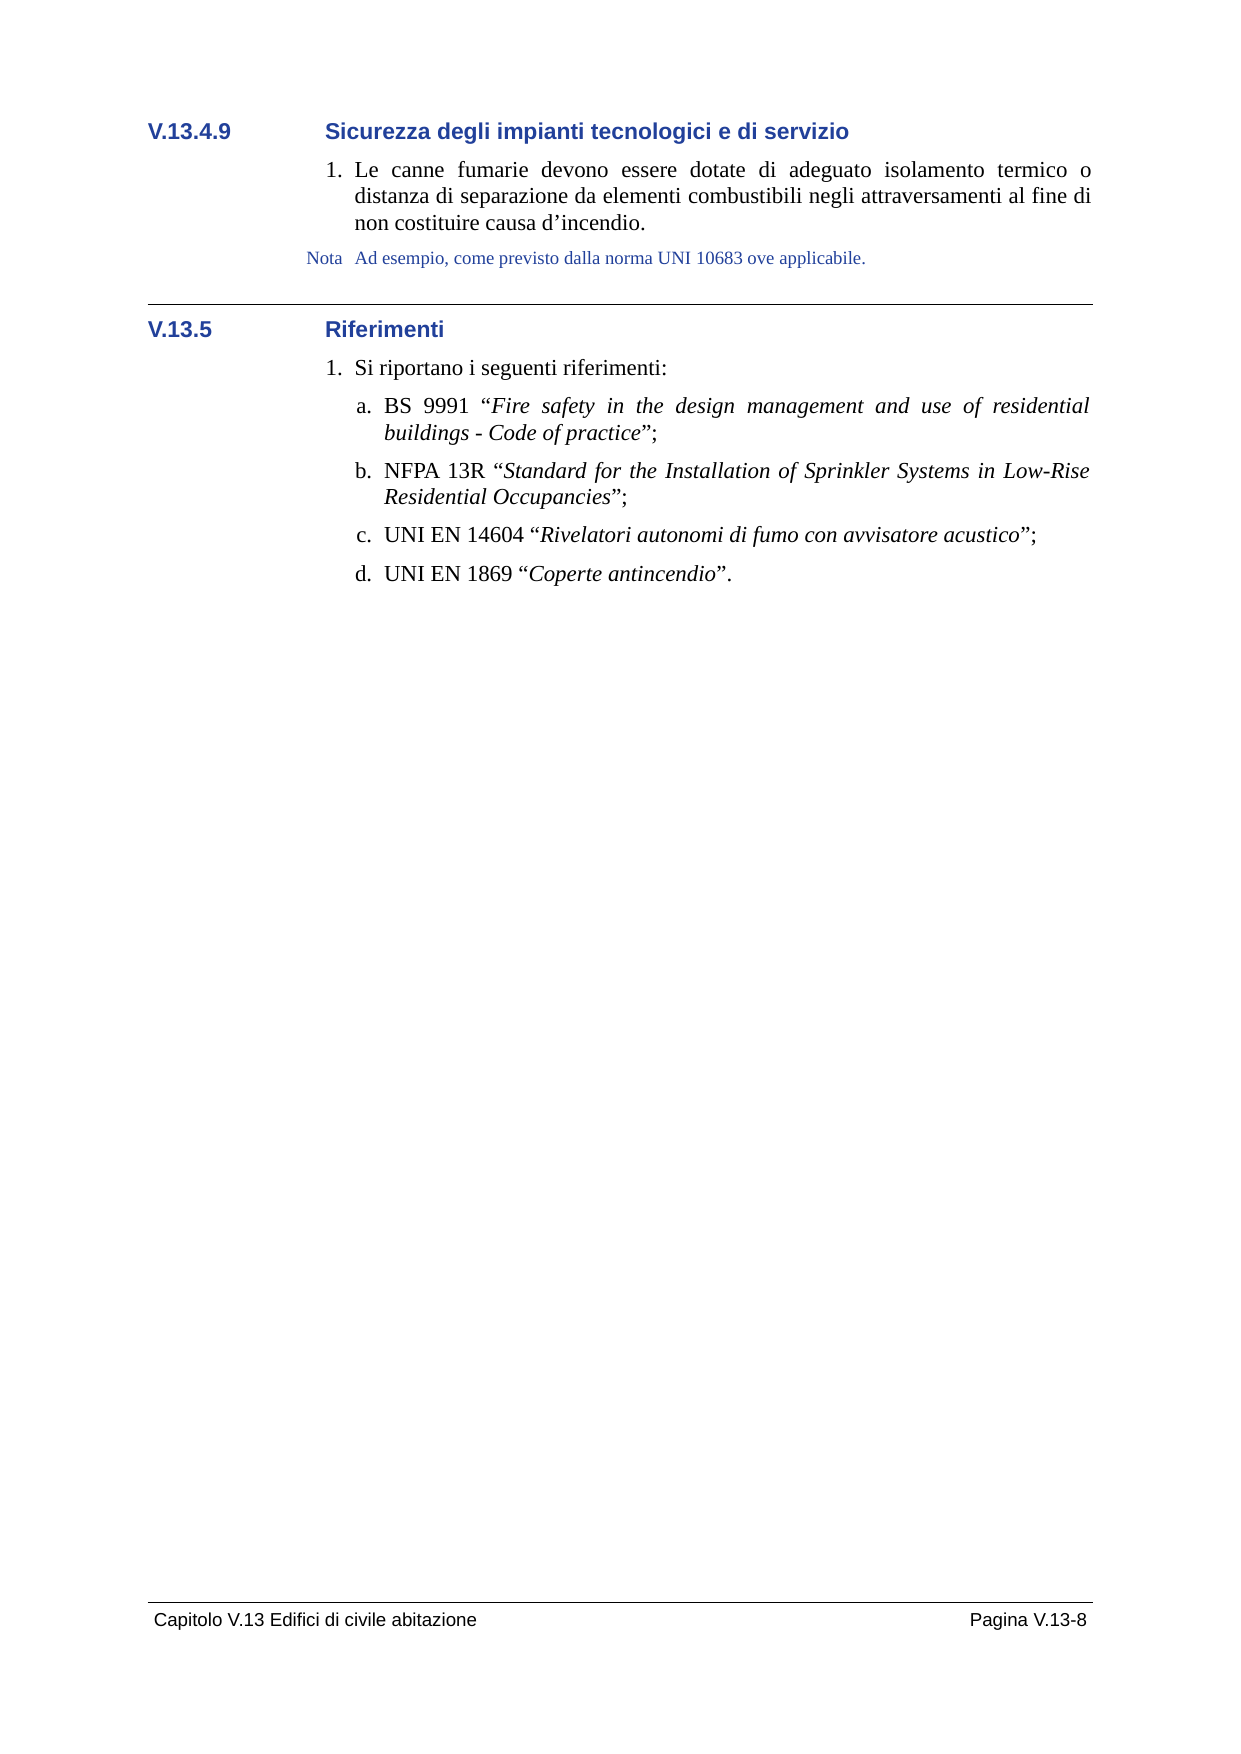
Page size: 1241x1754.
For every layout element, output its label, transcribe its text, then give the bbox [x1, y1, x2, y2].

list Le canne fumarie devono essere dotate di adeguato isolamento termico o distanza di separazione da elementi combustibili negli attraversamenti al fine di non costituire causa d’incendio. [342, 156, 1093, 235]
list NFPA 13R “Standard for the Installation of Sprinkler Systems in Low-Rise Residential Occupancies”; [372, 457, 1093, 510]
subtitle Sicurezza degli impianti tecnologici e di servizio [148, 118, 1093, 144]
subtitle Riferimenti [148, 305, 1093, 343]
list UNI EN 1869 “Coperte antincendio”. [372, 560, 1093, 586]
list UNI EN 14604 “Rivelatori autonomi di fumo con avvisatore acustico”; [372, 522, 1093, 548]
list BS 9991 “Fire safety in the design management and use of residential buildings - Code of practice”; [372, 393, 1093, 445]
list Ad esempio, come previsto dalla norma UNI 10683 ove applicabile. [342, 247, 1093, 269]
list Si riportano i seguenti riferimenti: [342, 354, 1093, 381]
